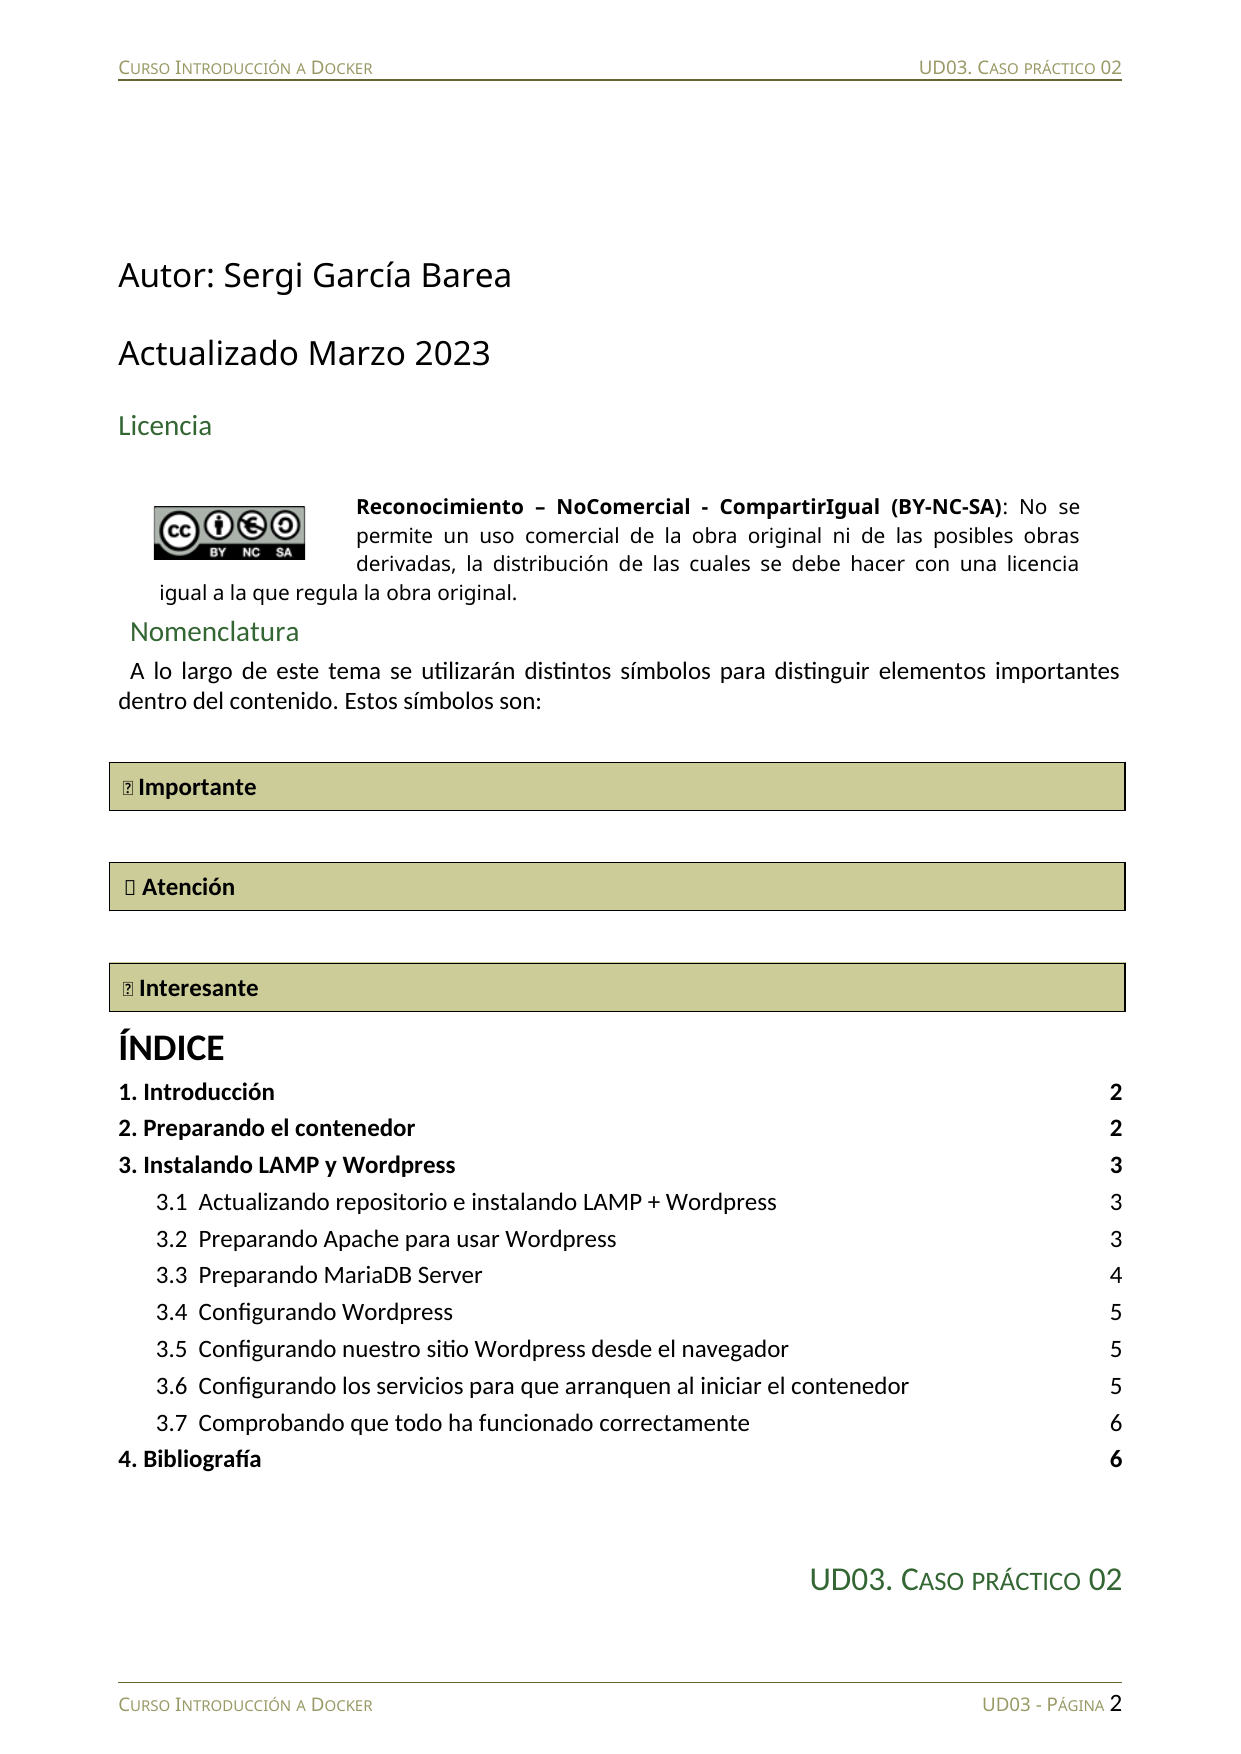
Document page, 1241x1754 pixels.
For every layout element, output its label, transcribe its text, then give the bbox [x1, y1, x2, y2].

text 3. Instalando LAMP y Wordpress 3 [118, 1149, 1122, 1180]
text 3.6 Configurando los servicios para que arranquen al iniciar el contenedor 5 [156, 1370, 1122, 1401]
text 3.5 Configurando nuestro sitio Wordpress desde el navegador 5 [156, 1333, 1122, 1364]
text 3.2 Preparando Apache para usar Wordpress 3 [156, 1223, 1122, 1253]
text 3.3 Preparando MariaDB Server 4 [156, 1260, 1122, 1290]
text Actualizado Marzo 2023 [118, 329, 1122, 375]
text 1. Introducción 2 [118, 1076, 1122, 1106]
text UD03. Caso práctico 02 [118, 1558, 1122, 1598]
text 3.4 Configurando Wordpress 5 [156, 1296, 1122, 1327]
text ❕ Atención [110, 863, 1124, 910]
text 4. Bibliografía 6 [118, 1443, 1122, 1474]
text ÍNDICE [118, 1023, 1122, 1069]
text 📖 Importante [110, 763, 1124, 810]
text Autor: Sergi García Barea [118, 252, 1122, 297]
text Licencia [118, 407, 1122, 443]
text 3.7 Comprobando que todo ha funcionado correctamente 6 [156, 1407, 1122, 1437]
text A lo largo de este tema se utilizarán distintos símbolos para distinguir elementos importantes dentro del contenido. Estos símbolos son: [118, 655, 1122, 716]
text Reconocimiento – NoComercial - CompartirIgual (BY-NC-SA): No se permite un uso comercial de la obra original ni de las posibles obras derivadas, la distribución de las cuales se debe hacer con una licencia igual a la que regula la obra original. [159, 492, 1080, 606]
picture [153, 506, 306, 560]
text Nomenclatura [118, 613, 1122, 648]
text 2. Preparando el contenedor 2 [118, 1113, 1122, 1143]
text 3.1 Actualizando repositorio e instalando LAMP + Wordpress 3 [156, 1186, 1122, 1217]
text 💬 Interesante [110, 964, 1124, 1011]
